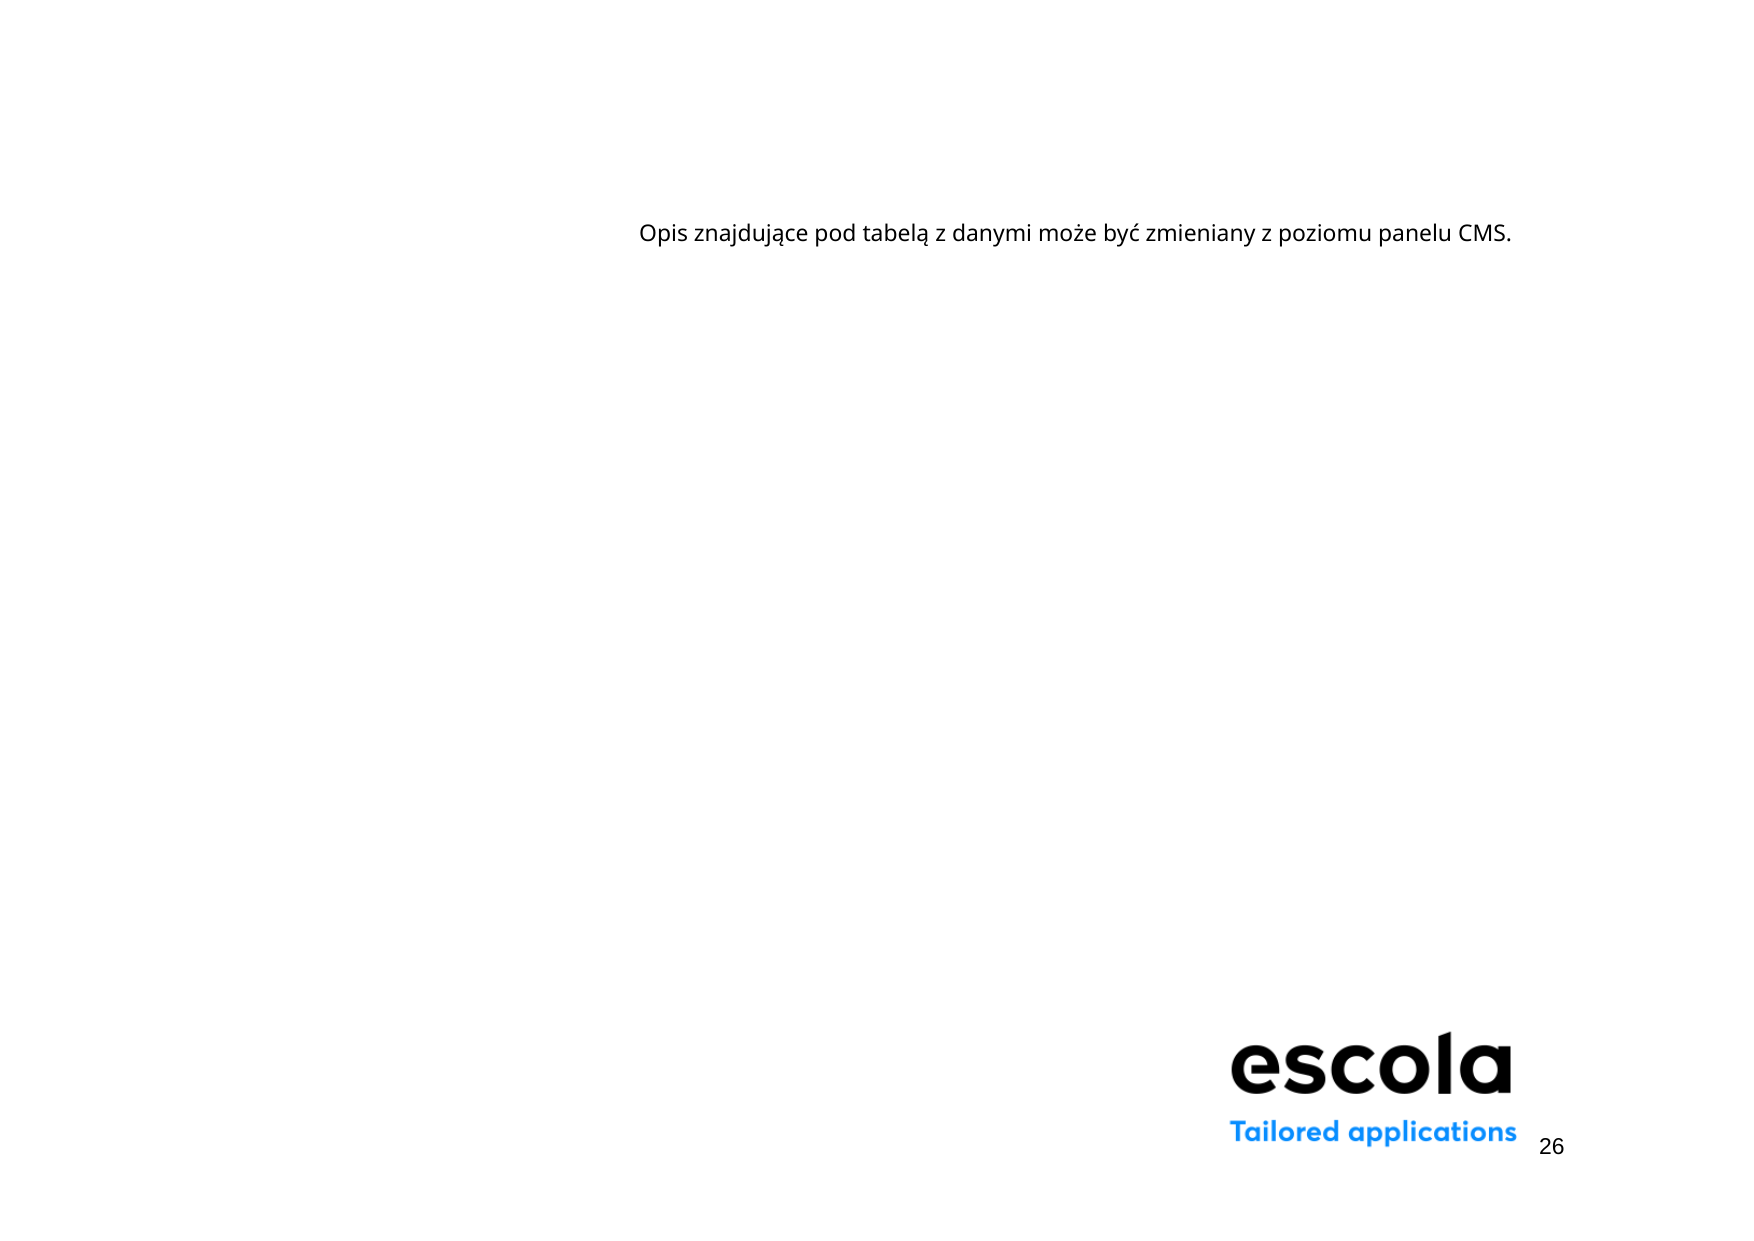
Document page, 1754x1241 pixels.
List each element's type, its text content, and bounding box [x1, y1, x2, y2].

table_cell [139, 206, 628, 321]
table_cell [630, 152, 1596, 204]
picture [1208, 1019, 1531, 1157]
table_cell [139, 323, 628, 562]
table_cell Opis znajdujące pod tabelą z danymi może być zmieniany z poziomu panelu CMS. [630, 206, 1596, 321]
table_cell [139, 152, 628, 204]
table_cell [630, 323, 1596, 562]
